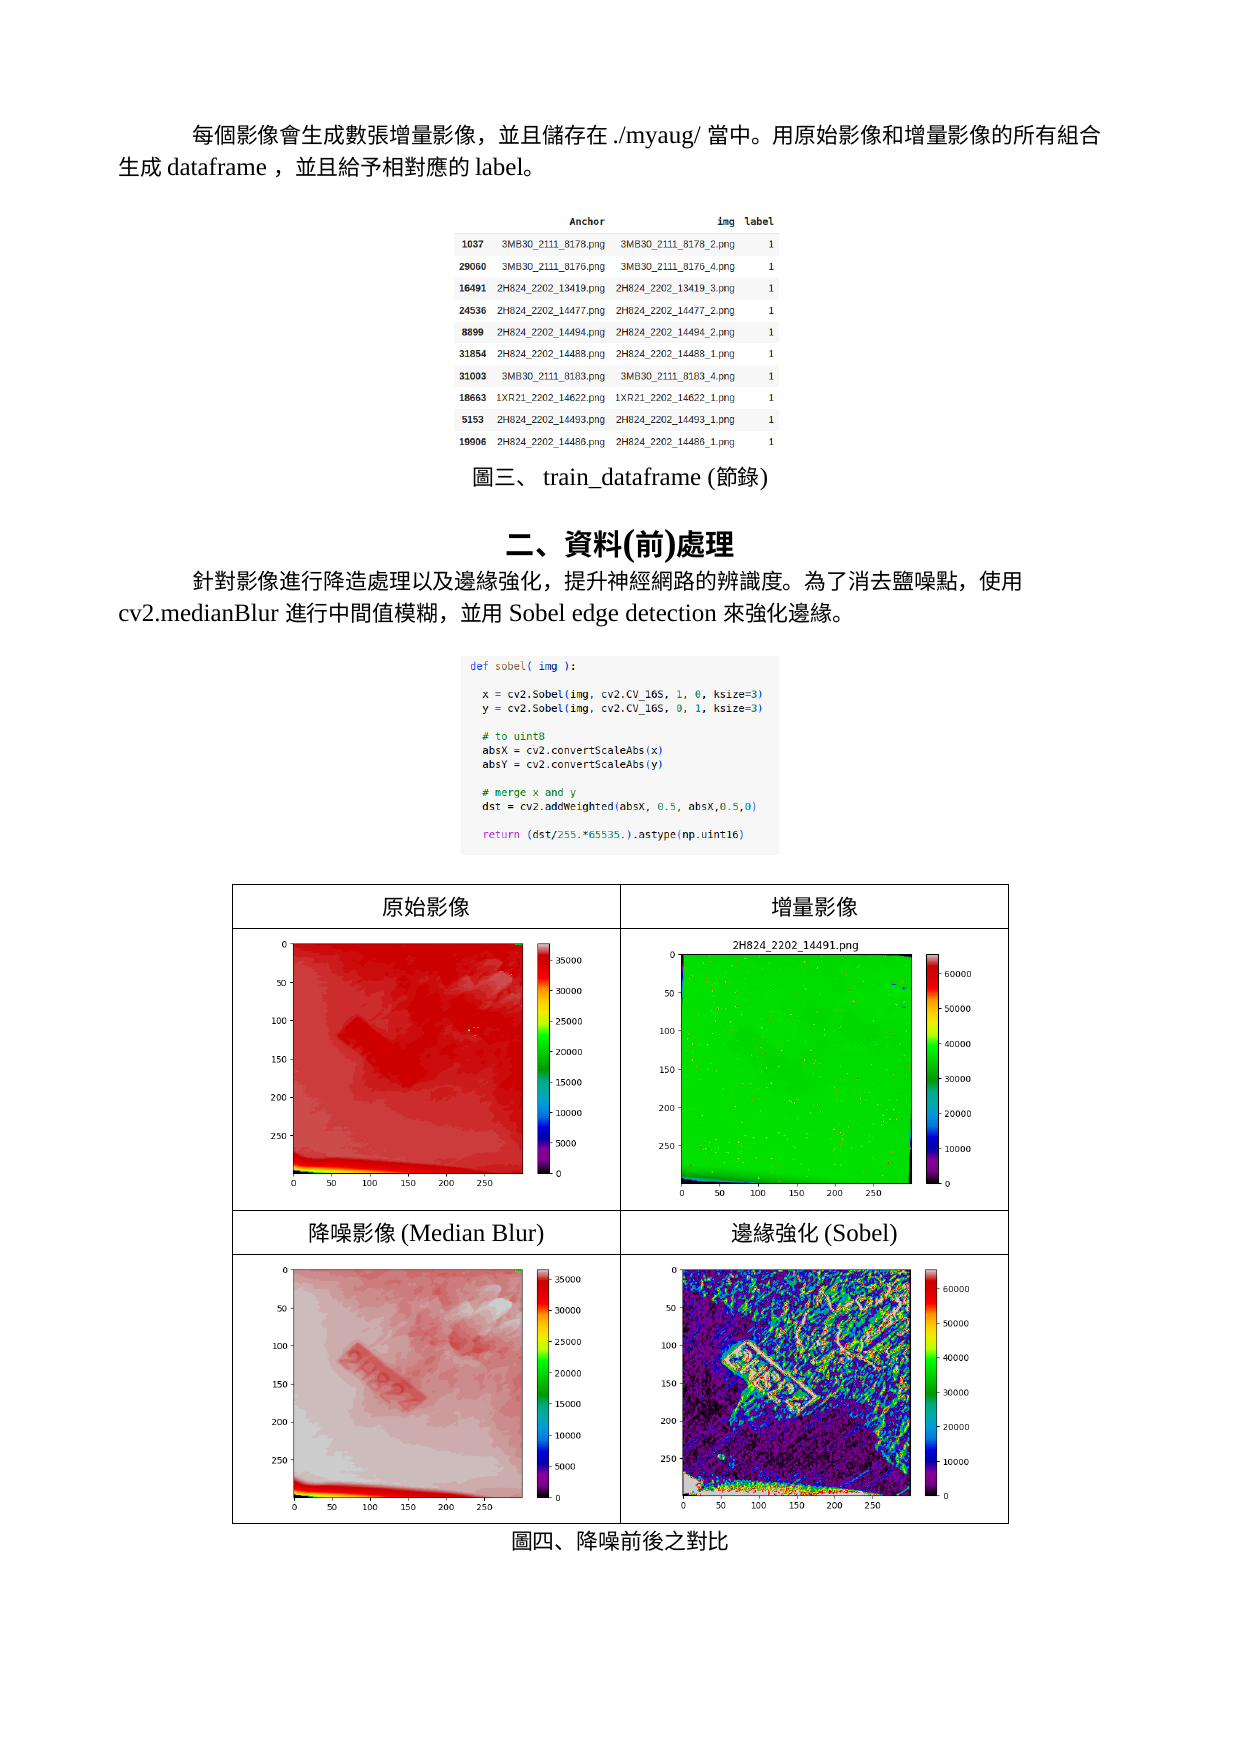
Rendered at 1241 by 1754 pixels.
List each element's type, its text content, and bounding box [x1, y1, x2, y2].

text 二、資料(前)處理 [118, 521, 1122, 564]
picture [451, 210, 789, 461]
picture [654, 1260, 974, 1516]
table_cell 邊緣強化 (Sobel) [621, 1211, 1008, 1254]
table_cell [233, 1255, 620, 1523]
table_cell [233, 929, 620, 1209]
table_cell [621, 1255, 1008, 1523]
picture [461, 656, 780, 855]
text 針對影像進行降造處理以及邊緣強化，提升神經網路的辨識度。為了消去鹽噪點，使用 cv2.medianBlur 進行中間值模糊，並用 Sobel edge detection 來強化邊緣。 [118, 564, 1122, 627]
text 每個影像會生成數張增量影像，並且儲存在 ./myaug/ 當中。用原始影像和增量影像的所有組合生成 dataframe ，並且給予相對應的 label。 [118, 118, 1122, 181]
table_header 原始影像 [233, 885, 620, 928]
text 圖三、 train_dataframe (節錄) [118, 460, 1122, 492]
picture [652, 934, 977, 1204]
table_cell [621, 929, 1008, 1209]
table_cell 降噪影像 (Median Blur) [233, 1211, 620, 1254]
text 圖四、降噪前後之對比 [118, 1524, 1122, 1556]
picture [264, 934, 588, 1194]
picture [265, 1260, 587, 1518]
table_header 增量影像 [621, 885, 1008, 928]
